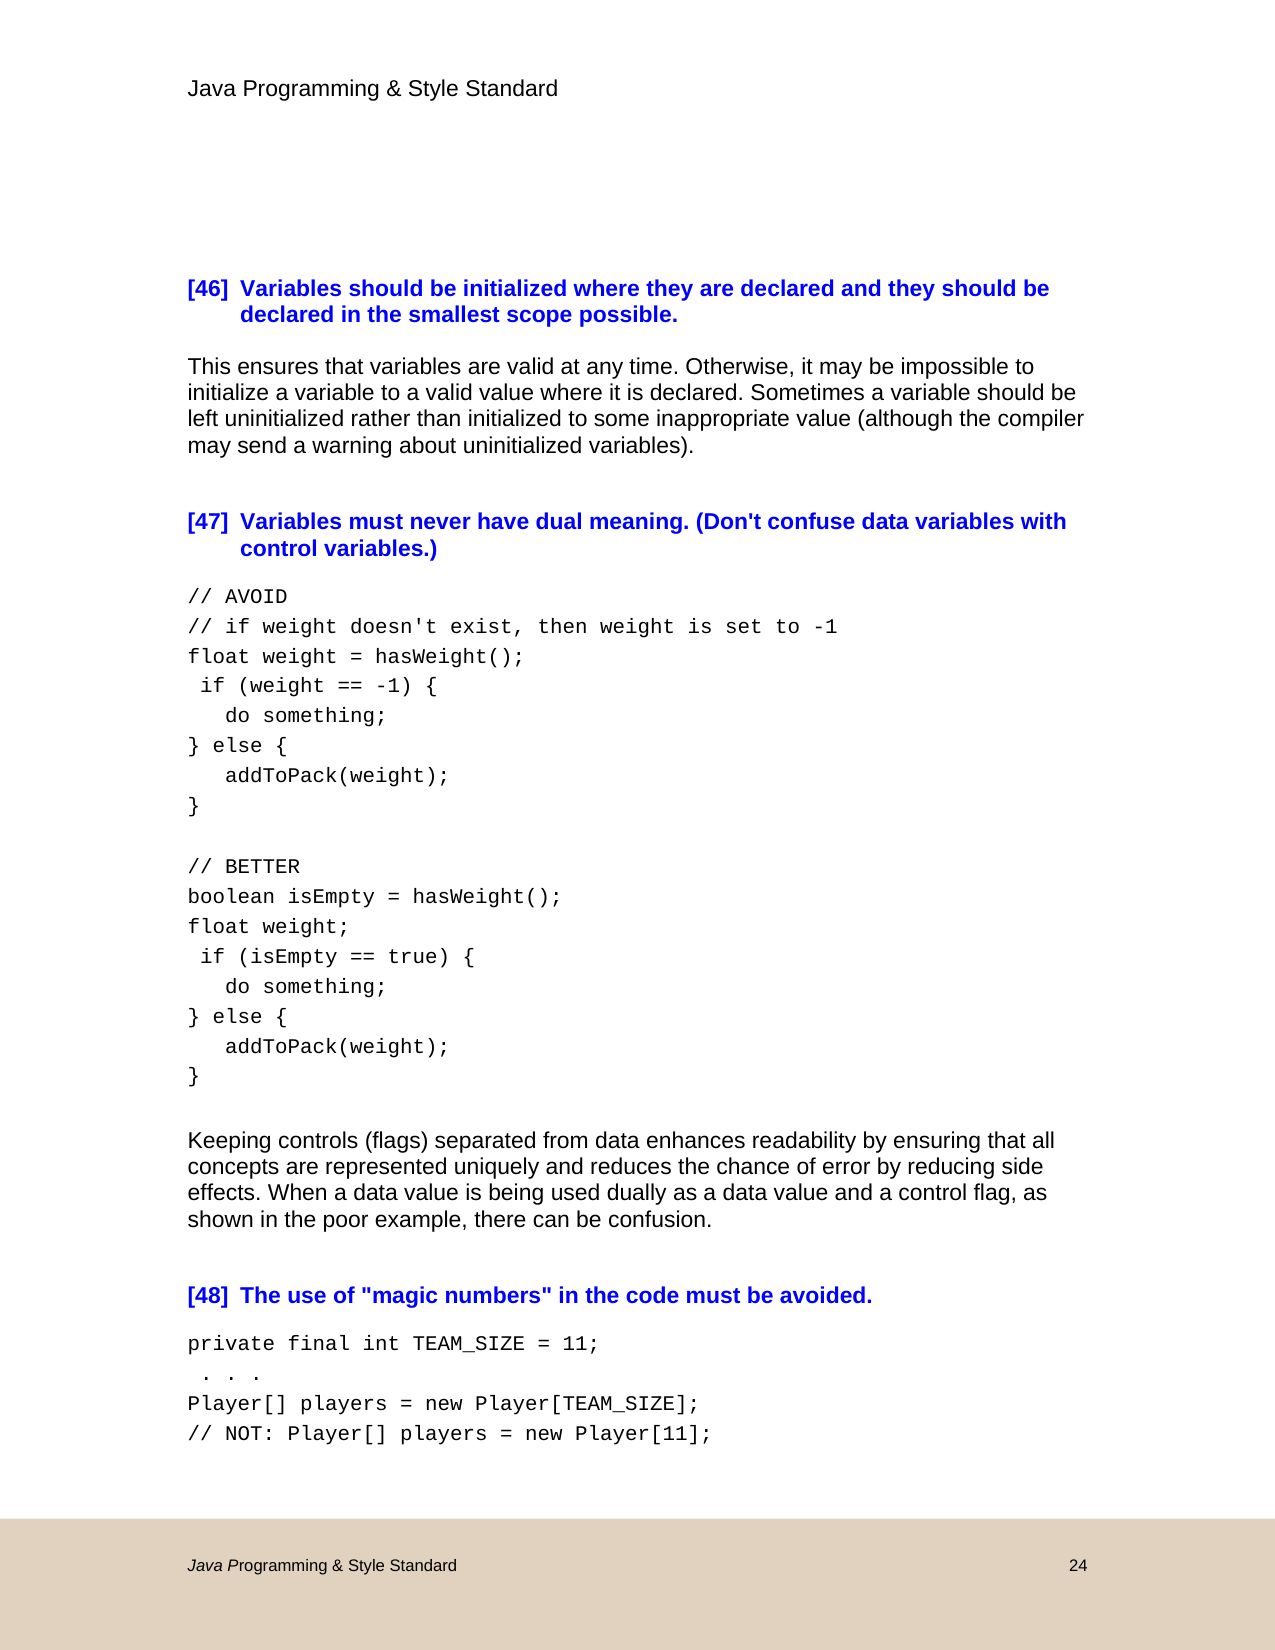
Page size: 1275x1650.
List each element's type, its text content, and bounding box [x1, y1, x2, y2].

text // if weight doesn't exist, then weight is set to -1 [187, 616, 1087, 639]
text if (weight == -1) { [187, 676, 1087, 699]
text } [187, 795, 1087, 819]
text private final int TEAM_SIZE = 11; [187, 1333, 1087, 1357]
text } else { [187, 735, 1087, 759]
list Variables must never have dual meaning. (Don't confuse data variables with control variables.) [187, 508, 1087, 561]
text if (isEmpty == true) { [187, 946, 1087, 969]
text float weight; [187, 916, 1087, 940]
text Player[] players = new Player[TEAM_SIZE]; [187, 1393, 1087, 1417]
text Keeping controls (flags) separated from data enhances readability by ensuring that all concepts are represented uniquely and reduces the chance of error by reducing side effects. When a data value is being used dually as a data value and a control flag, as shown in the poor example, there can be confusion. [187, 1127, 1087, 1232]
text // NOT: Player[] players = new Player[11]; [187, 1423, 1087, 1447]
text float weight = hasWeight(); [187, 646, 1087, 669]
text } [187, 1066, 1087, 1089]
text } else { [187, 1006, 1087, 1029]
text This ensures that variables are valid at any time. Otherwise, it may be impossible to initialize a variable to a valid value where it is declared. Sometimes a variable should be left uninitialized rather than initialized to some inappropriate value (although the compiler may send a warning about uninitialized variables). [187, 353, 1087, 458]
text addToPack(weight); [187, 765, 1087, 789]
text boolean isEmpty = hasWeight(); [187, 886, 1087, 910]
list The use of "magic numbers" in the code must be avoided. [187, 1282, 1087, 1308]
text // AVOID [187, 586, 1087, 609]
text do something; [187, 705, 1087, 729]
text // BETTER [187, 856, 1087, 880]
text . . . [187, 1363, 1087, 1387]
list Variables should be initialized where they are declared and they should be declared in the smallest scope possible. [187, 275, 1087, 328]
text addToPack(weight); [187, 1036, 1087, 1059]
text do something; [187, 976, 1087, 999]
